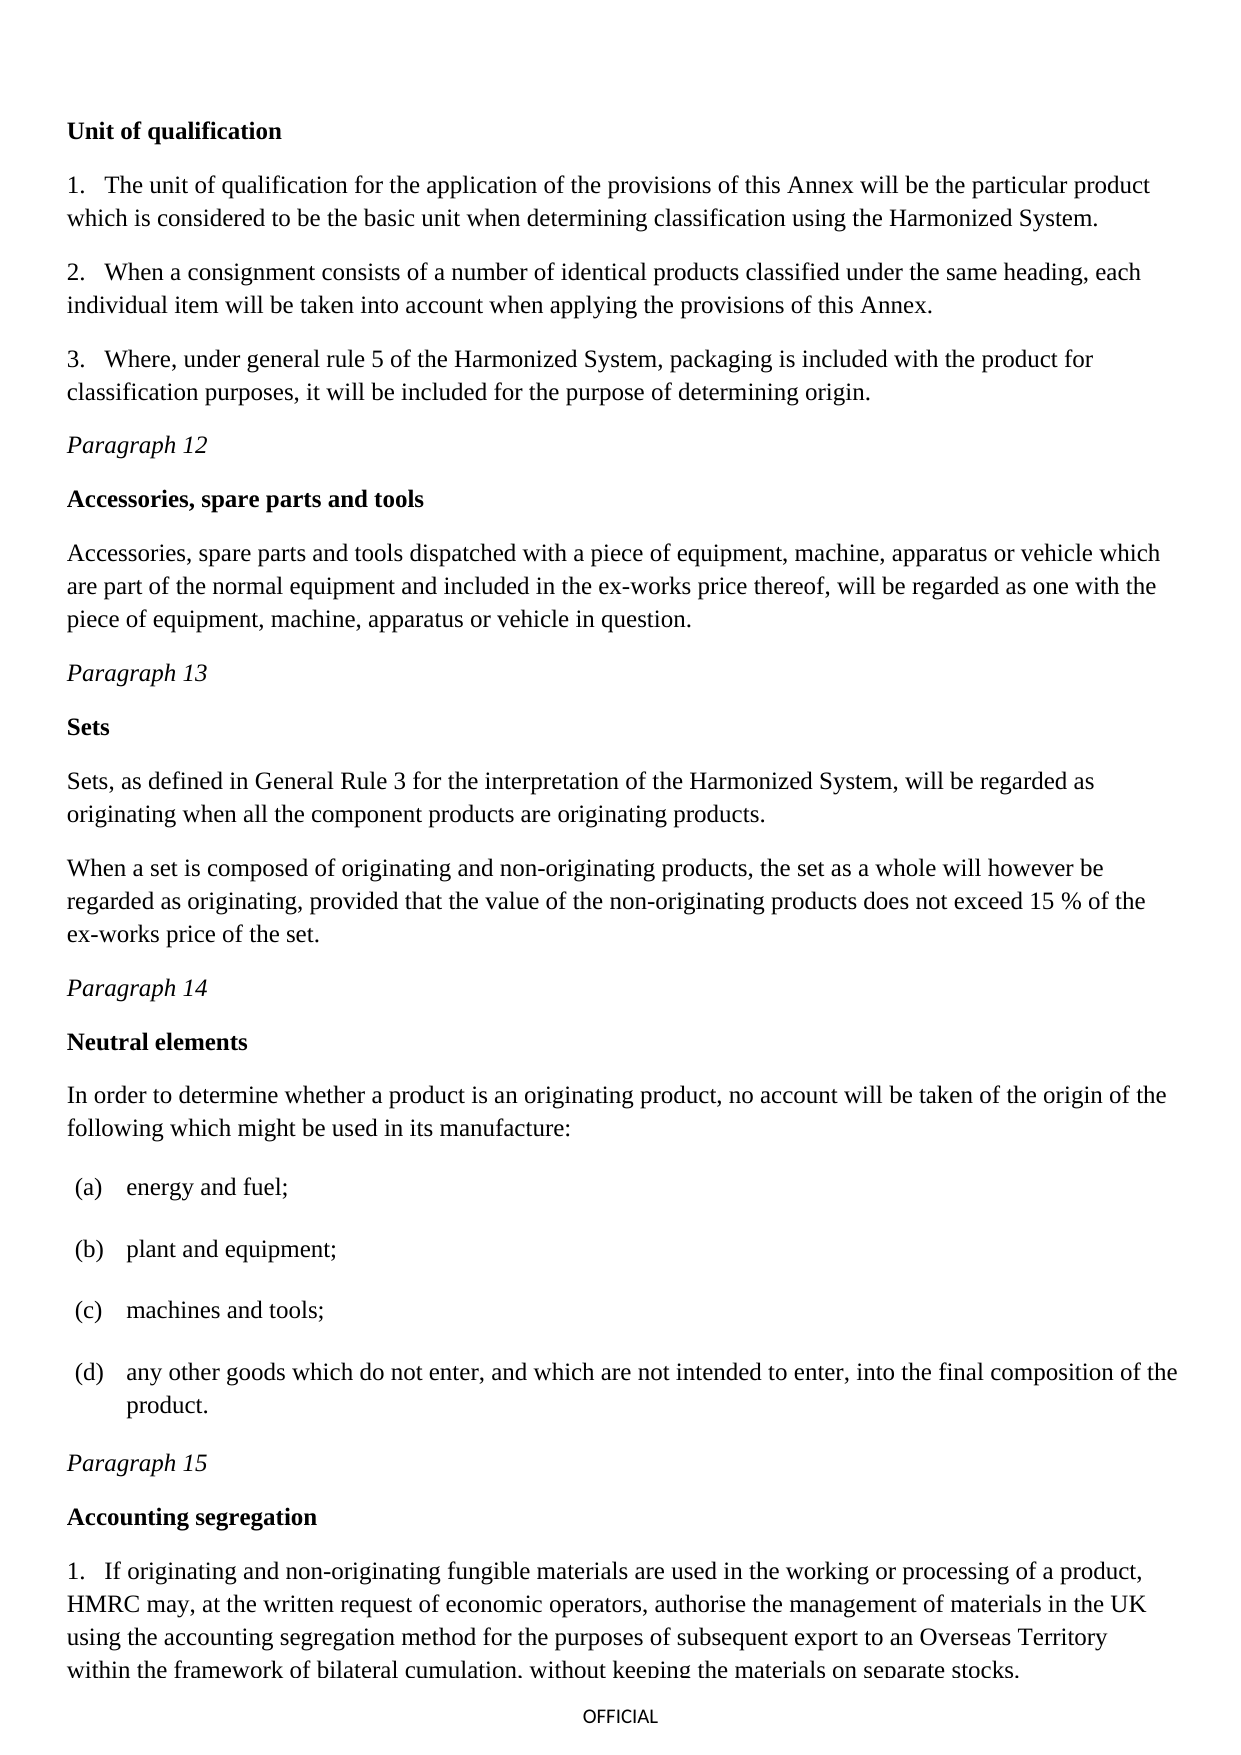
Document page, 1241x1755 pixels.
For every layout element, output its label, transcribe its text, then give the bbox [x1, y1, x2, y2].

text Neutral elements [67, 1027, 1172, 1055]
text Paragraph 13 [67, 658, 1172, 687]
text Sets [67, 712, 1172, 741]
text Paragraph 15 [67, 1449, 1172, 1477]
table_cell any other goods which do not enter, and which are not intended to enter, into the final composition of the product. [119, 1354, 1182, 1447]
text Sets, as defined in General Rule 3 for the interpretation of the Harmonized System, will be regarded as originating when all the component products are originating products. [67, 766, 1172, 828]
text Accessories, spare parts and tools dispatched with a piece of equipment, machine, apparatus or vehicle which are part of the normal equipment and included in the ex-works price thereof, will be regarded as one with the piece of equipment, machine, apparatus or vehicle in question. [67, 538, 1172, 633]
text Paragraph 14 [67, 973, 1172, 1001]
text When a set is composed of originating and non-originating products, the set as a whole will however be regarded as originating, provided that the value of the non-originating products does not exceed 15 % of the ex-works price of the set. [67, 853, 1172, 948]
text Paragraph 12 [67, 431, 1172, 459]
table_header energy and fuel; [119, 1169, 1182, 1229]
text Accessories, spare parts and tools [67, 484, 1172, 513]
text 3. Where, under general rule 5 of the Harmonized System, packaging is included with the product for classification purposes, it will be included for the purpose of determining origin. [67, 344, 1172, 406]
text Unit of qualification [67, 116, 1172, 145]
table_header (a) [67, 1169, 118, 1229]
table_cell (c) [67, 1292, 118, 1352]
table_cell (b) [67, 1231, 118, 1291]
text 1. If originating and non-originating fungible materials are used in the working or processing of a product, HMRC may, at the written request of economic operators, authorise the management of materials in the UK using the accounting segregation method for the purposes of subsequent export to an Overseas Territory within the framework of bilateral cumulation, without keeping the materials on separate stocks. [67, 1556, 1172, 1678]
text Accounting segregation [67, 1502, 1172, 1531]
table_cell (d) [67, 1354, 118, 1447]
text 2. When a consignment consists of a number of identical products classified under the same heading, each individual item will be taken into account when applying the provisions of this Annex. [67, 257, 1172, 319]
table_cell plant and equipment; [119, 1231, 1182, 1291]
table_cell machines and tools; [119, 1292, 1182, 1352]
text In order to determine whether a product is an originating product, no account will be taken of the origin of the following which might be used in its manufacture: [67, 1080, 1172, 1142]
text 1. The unit of qualification for the application of the provisions of this Annex will be the particular product which is considered to be the basic unit when determining classification using the Harmonized System. [67, 170, 1172, 232]
